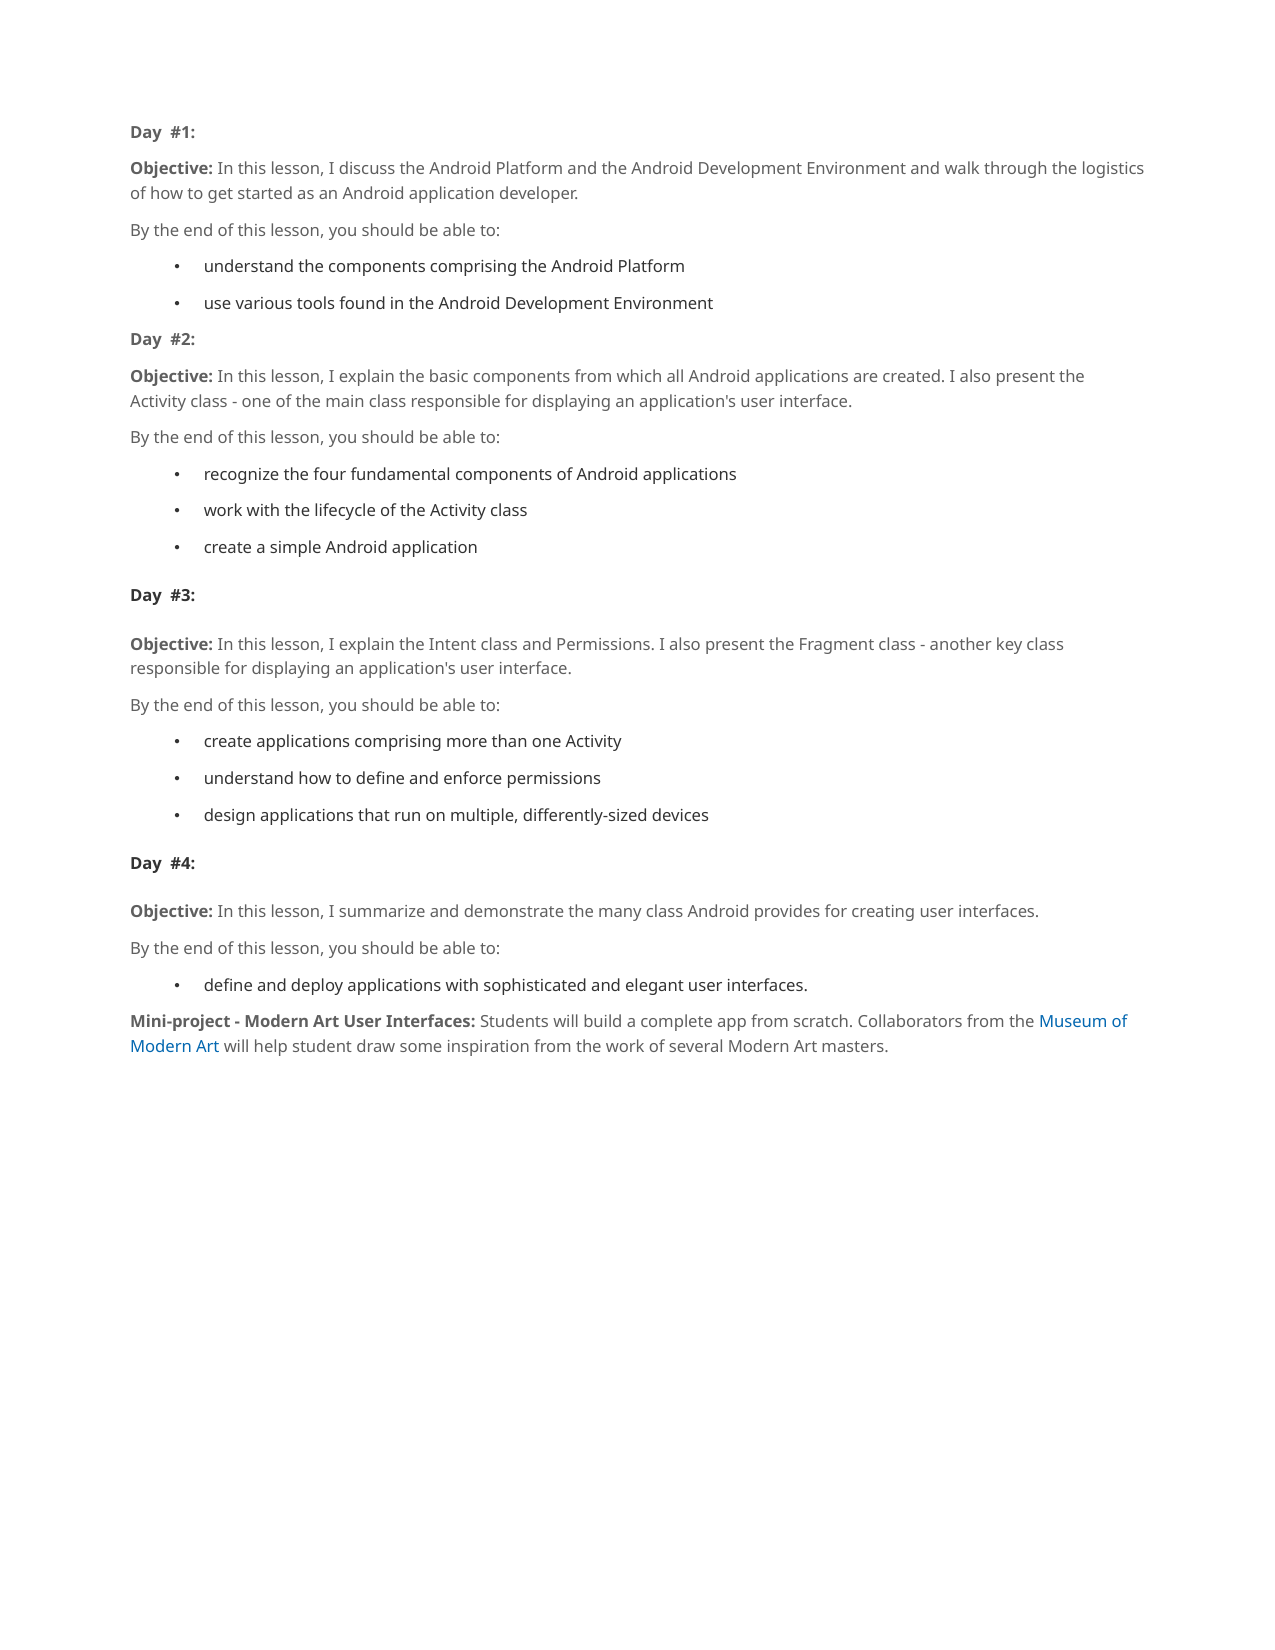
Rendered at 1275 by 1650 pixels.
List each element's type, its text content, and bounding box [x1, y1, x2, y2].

list use various tools found in the Android Development Environment [174, 289, 1145, 314]
text Objective: In this lesson, I discuss the Android Platform and the Android Development Environment and walk through the logistics of how to get started as an Android application developer. [130, 155, 1145, 204]
list create applications comprising more than one Activity [174, 728, 1145, 753]
text Day #2: [130, 326, 1145, 351]
text Objective: In this lesson, I explain the basic components from which all Android applications are created. I also present the Activity class - one of the main class responsible for displaying an application's user interface. [130, 362, 1145, 412]
list recognize the four fundamental components of Android applications [174, 460, 1145, 485]
text Day #4: [130, 849, 1145, 874]
text By the end of this lesson, you should be able to: [130, 934, 1145, 959]
text Mini-project - Modern Art User Interfaces: Students will build a complete app from scratch. Collaborators from the Museum of Modern Art will help student draw some inspiration from the work of several Modern Art masters. [130, 1008, 1145, 1057]
list work with the lifecycle of the Activity class [174, 497, 1145, 522]
text By the end of this lesson, you should be able to: [130, 691, 1145, 716]
text By the end of this lesson, you should be able to: [130, 424, 1145, 448]
list create a simple Android application [174, 533, 1145, 558]
list design applications that run on multiple, differently-sized devices [174, 801, 1145, 826]
list understand how to define and enforce permissions [174, 764, 1145, 789]
list define and deploy applications with sophisticated and elegant user interfaces. [174, 971, 1145, 996]
text By the end of this lesson, you should be able to: [130, 216, 1145, 241]
text Objective: In this lesson, I explain the Intent class and Permissions. I also present the Fragment class - another key class responsible for displaying an application's user interface. [130, 630, 1145, 680]
list understand the components comprising the Android Platform [174, 253, 1145, 277]
text Objective: In this lesson, I summarize and demonstrate the many class Android provides for creating user interfaces. [130, 898, 1145, 923]
text Day #1: [130, 118, 1145, 143]
text Day #3: [130, 582, 1145, 606]
